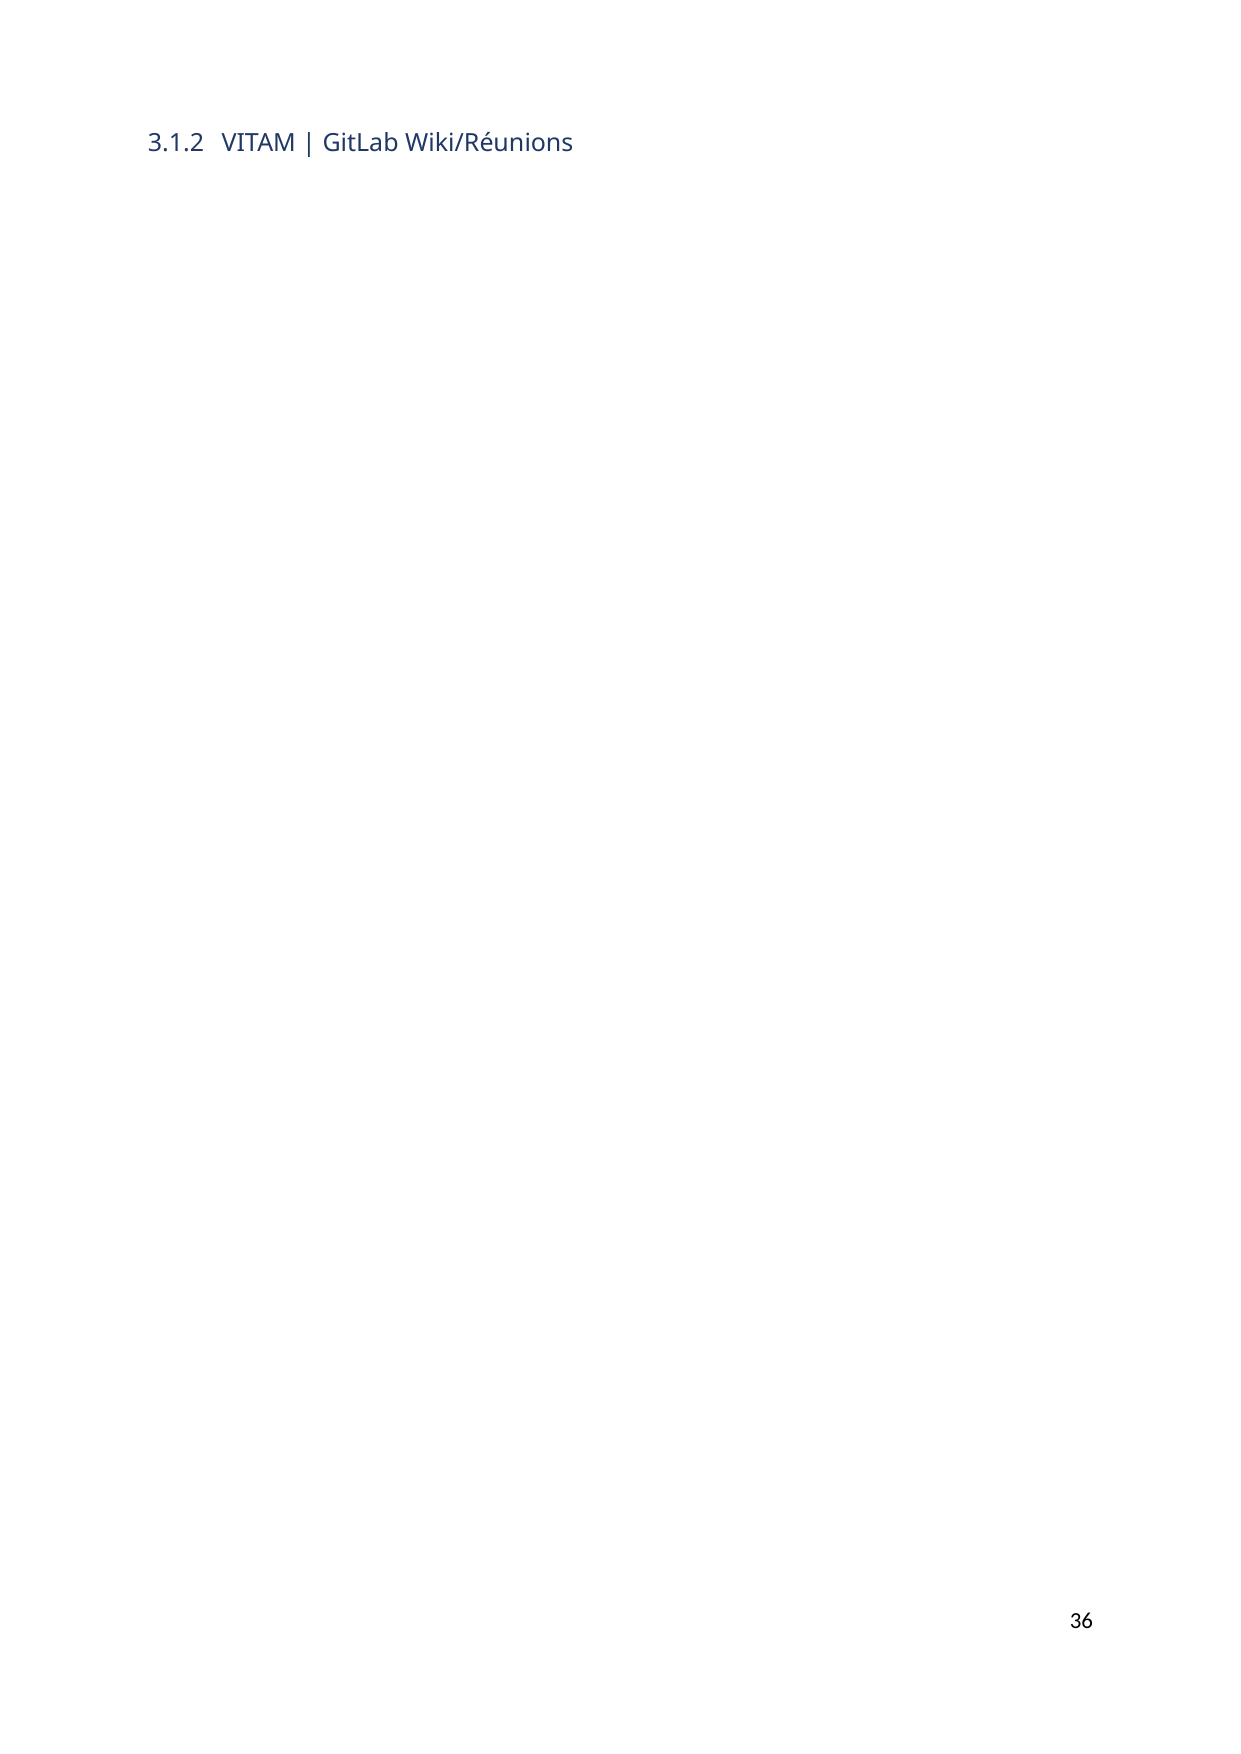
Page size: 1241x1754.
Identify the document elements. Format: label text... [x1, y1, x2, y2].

subtitle 3.1.2 VITAM | GitLab Wiki/Réunions [148, 124, 1093, 158]
